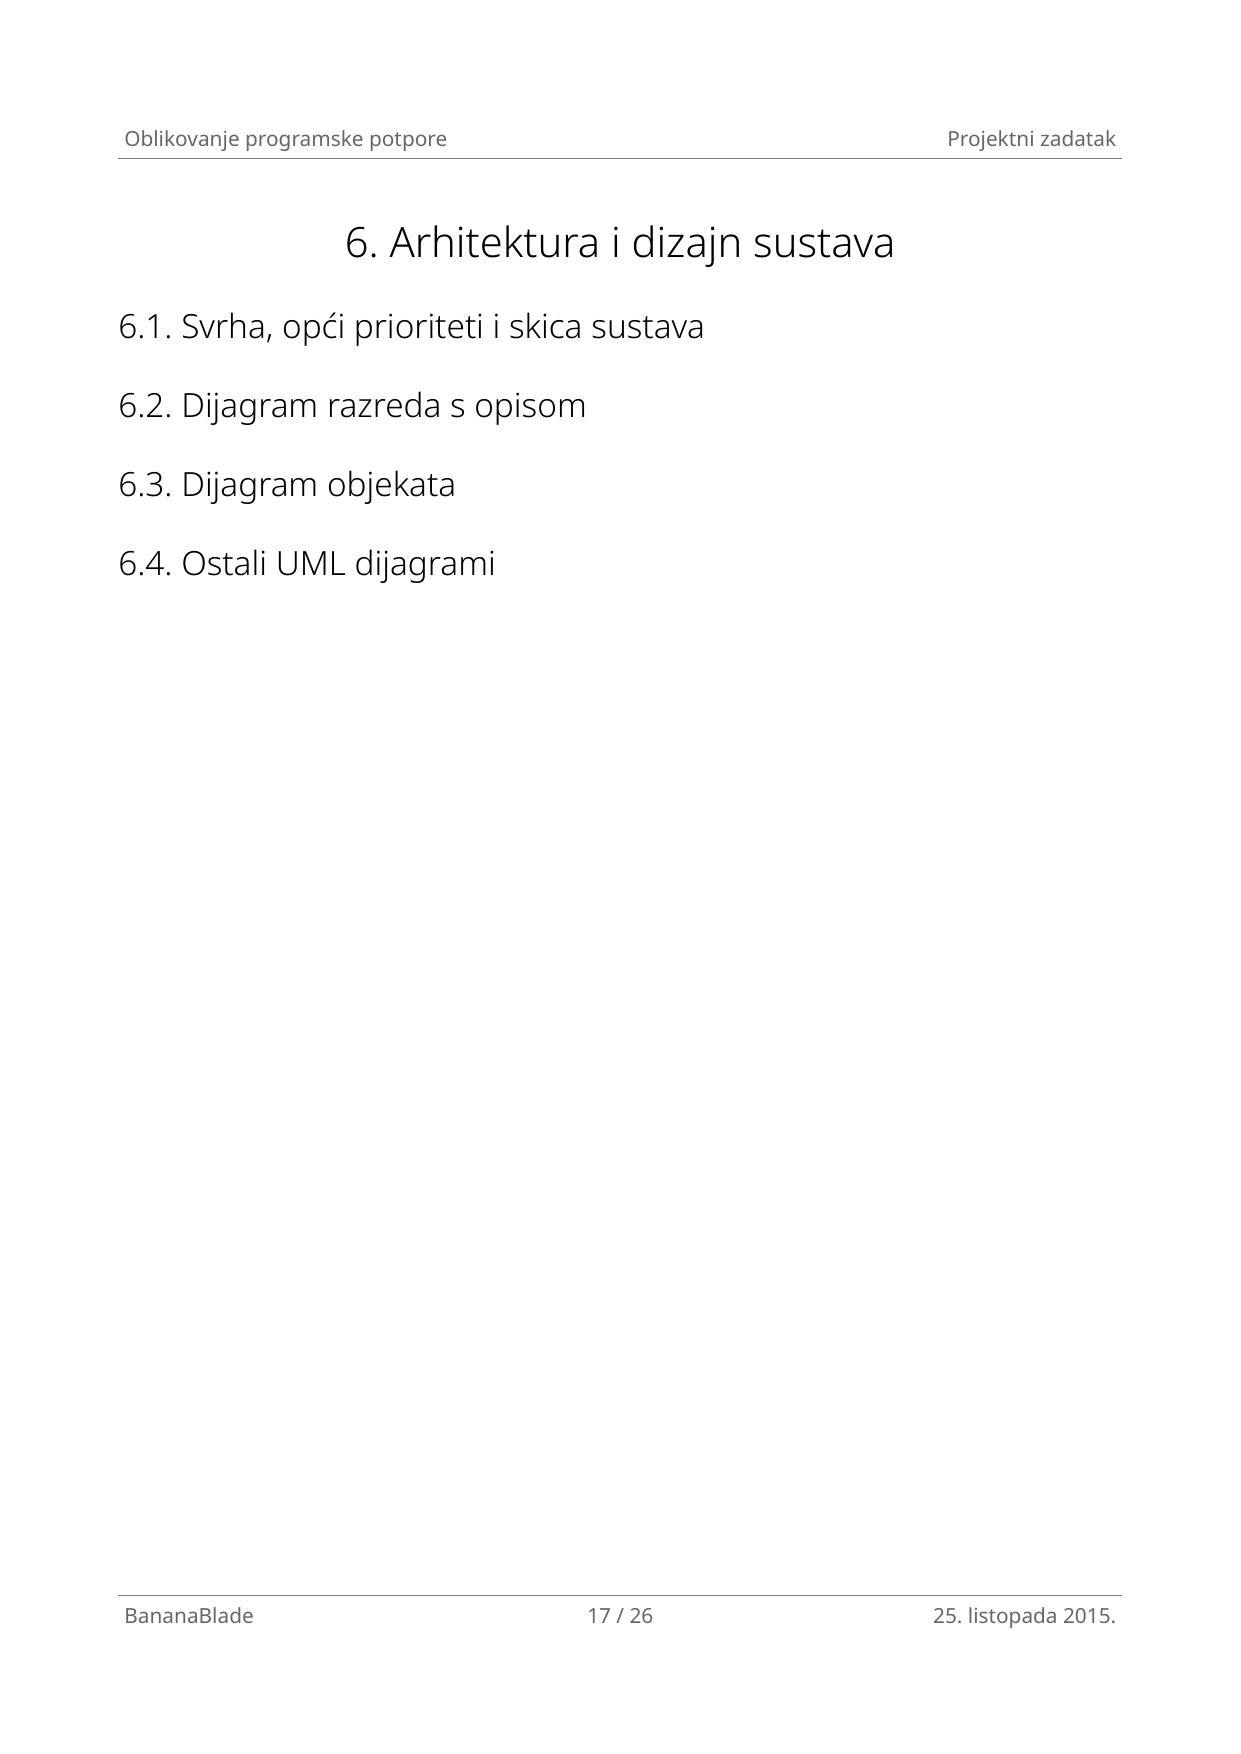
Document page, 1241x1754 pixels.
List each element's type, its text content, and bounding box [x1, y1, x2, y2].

subtitle 6.1. Svrha, opći prioriteti i skica sustava [118, 303, 1122, 348]
subtitle 6. Arhitektura i dizajn sustava [118, 213, 1122, 270]
subtitle 6.2. Dijagram razreda s opisom [118, 382, 1122, 427]
subtitle 6.3. Dijagram objekata [118, 461, 1122, 506]
subtitle 6.4. Ostali UML dijagrami [118, 539, 1122, 585]
